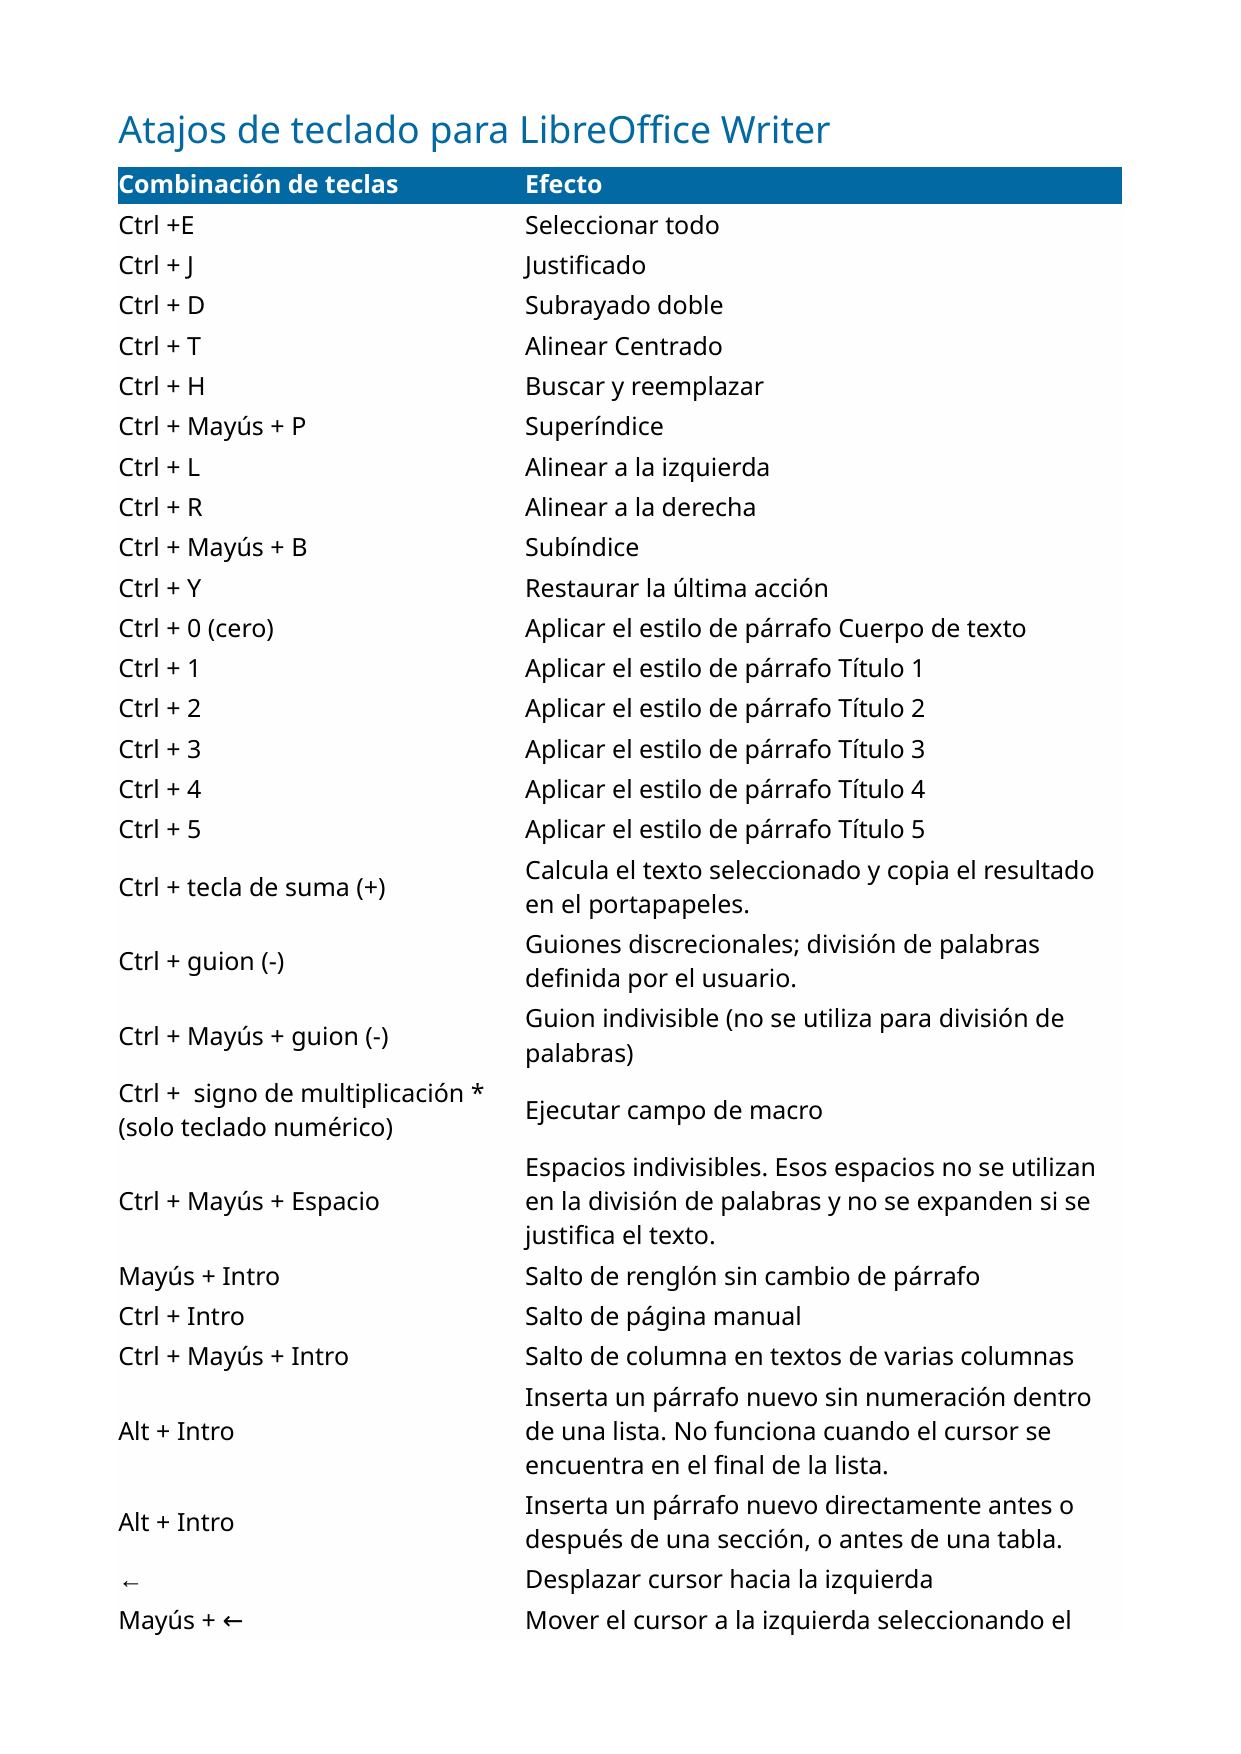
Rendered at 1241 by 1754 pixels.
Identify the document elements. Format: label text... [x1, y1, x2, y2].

table_cell Ctrl + H [118, 366, 525, 406]
table_cell Aplicar el estilo de párrafo Título 5 [525, 809, 1122, 849]
table_cell Ctrl + L [118, 446, 525, 486]
table_cell Subíndice [525, 527, 1122, 567]
table_cell Aplicar el estilo de párrafo Cuerpo de texto [525, 608, 1122, 648]
table_cell Ctrl + Mayús + Espacio [118, 1147, 525, 1255]
table_cell Buscar y reemplazar [525, 366, 1122, 406]
table_cell Alt + Intro [118, 1485, 525, 1559]
table_cell Mayús + Intro [118, 1255, 525, 1296]
table_cell Alt + Intro [118, 1376, 525, 1484]
table_cell Ctrl +E [118, 204, 525, 244]
table_cell Ctrl + 3 [118, 728, 525, 769]
table_cell Salto de renglón sin cambio de párrafo [525, 1255, 1122, 1296]
table_cell Ctrl + T [118, 325, 525, 366]
table_cell Desplazar cursor hacia la izquierda [525, 1559, 1122, 1599]
table_cell Ctrl + 2 [118, 688, 525, 728]
table_cell Alinear a la izquierda [525, 446, 1122, 486]
table_cell Ctrl + Y [118, 567, 525, 607]
table_cell Inserta un párrafo nuevo sin numeración dentro de una lista. No funciona cuando el cursor se encuentra en el final de la lista. [525, 1376, 1122, 1484]
table_cell Ctrl + Mayús + P [118, 406, 525, 446]
table_cell Aplicar el estilo de párrafo Título 4 [525, 769, 1122, 809]
table_cell Ctrl + 4 [118, 769, 525, 809]
table_cell Salto de página manual [525, 1296, 1122, 1336]
table_cell ← [118, 1559, 525, 1599]
table_cell Ctrl + R [118, 486, 525, 527]
table_cell Ctrl + J [118, 245, 525, 285]
table_cell Aplicar el estilo de párrafo Título 3 [525, 728, 1122, 769]
table_cell Mover el cursor a la izquierda seleccionando el [525, 1599, 1122, 1639]
table_cell Ctrl + Mayús + B [118, 527, 525, 567]
table_cell Calcula el texto seleccionado y copia el resultado en el portapapeles. [525, 849, 1122, 924]
table_cell Salto de columna en textos de varias columnas [525, 1336, 1122, 1376]
table_header Combinación de teclas [118, 167, 525, 204]
table_cell Ctrl + Mayús + guion (-) [118, 998, 525, 1072]
table_cell Justificado [525, 245, 1122, 285]
table_cell Subrayado doble [525, 285, 1122, 325]
table_cell Inserta un párrafo nuevo directamente antes o después de una sección, o antes de una tabla. [525, 1485, 1122, 1559]
subtitle Atajos de teclado para LibreOffice Writer [118, 103, 1122, 154]
table_cell Ctrl + D [118, 285, 525, 325]
table_cell Superíndice [525, 406, 1122, 446]
table_cell Guiones discrecionales; división de palabras definida por el usuario. [525, 924, 1122, 998]
table_cell Alinear a la derecha [525, 486, 1122, 527]
table_cell Ctrl + 5 [118, 809, 525, 849]
table_cell Ctrl + guion (-) [118, 924, 525, 998]
table_cell Guion indivisible (no se utiliza para división de palabras) [525, 998, 1122, 1072]
table_cell Ctrl + 1 [118, 648, 525, 688]
table_cell Ejecutar campo de macro [525, 1073, 1122, 1147]
table_cell Restaurar la última acción [525, 567, 1122, 607]
table_cell Ctrl + Mayús + Intro [118, 1336, 525, 1376]
table_cell Ctrl + 0 (cero) [118, 608, 525, 648]
table_cell Aplicar el estilo de párrafo Título 1 [525, 648, 1122, 688]
table_cell Ctrl + Intro [118, 1296, 525, 1336]
table_header Efecto [525, 167, 1122, 204]
table_cell Mayús + ← [118, 1599, 525, 1639]
table_cell Aplicar el estilo de párrafo Título 2 [525, 688, 1122, 728]
table_cell Alinear Centrado [525, 325, 1122, 366]
table_cell Espacios indivisibles. Esos espacios no se utilizan en la división de palabras y no se expanden si se justifica el texto. [525, 1147, 1122, 1255]
table_cell Ctrl + tecla de suma (+) [118, 849, 525, 924]
table_cell Seleccionar todo [525, 204, 1122, 244]
table_cell Ctrl + signo de multiplicación * (solo teclado numérico) [118, 1073, 525, 1147]
